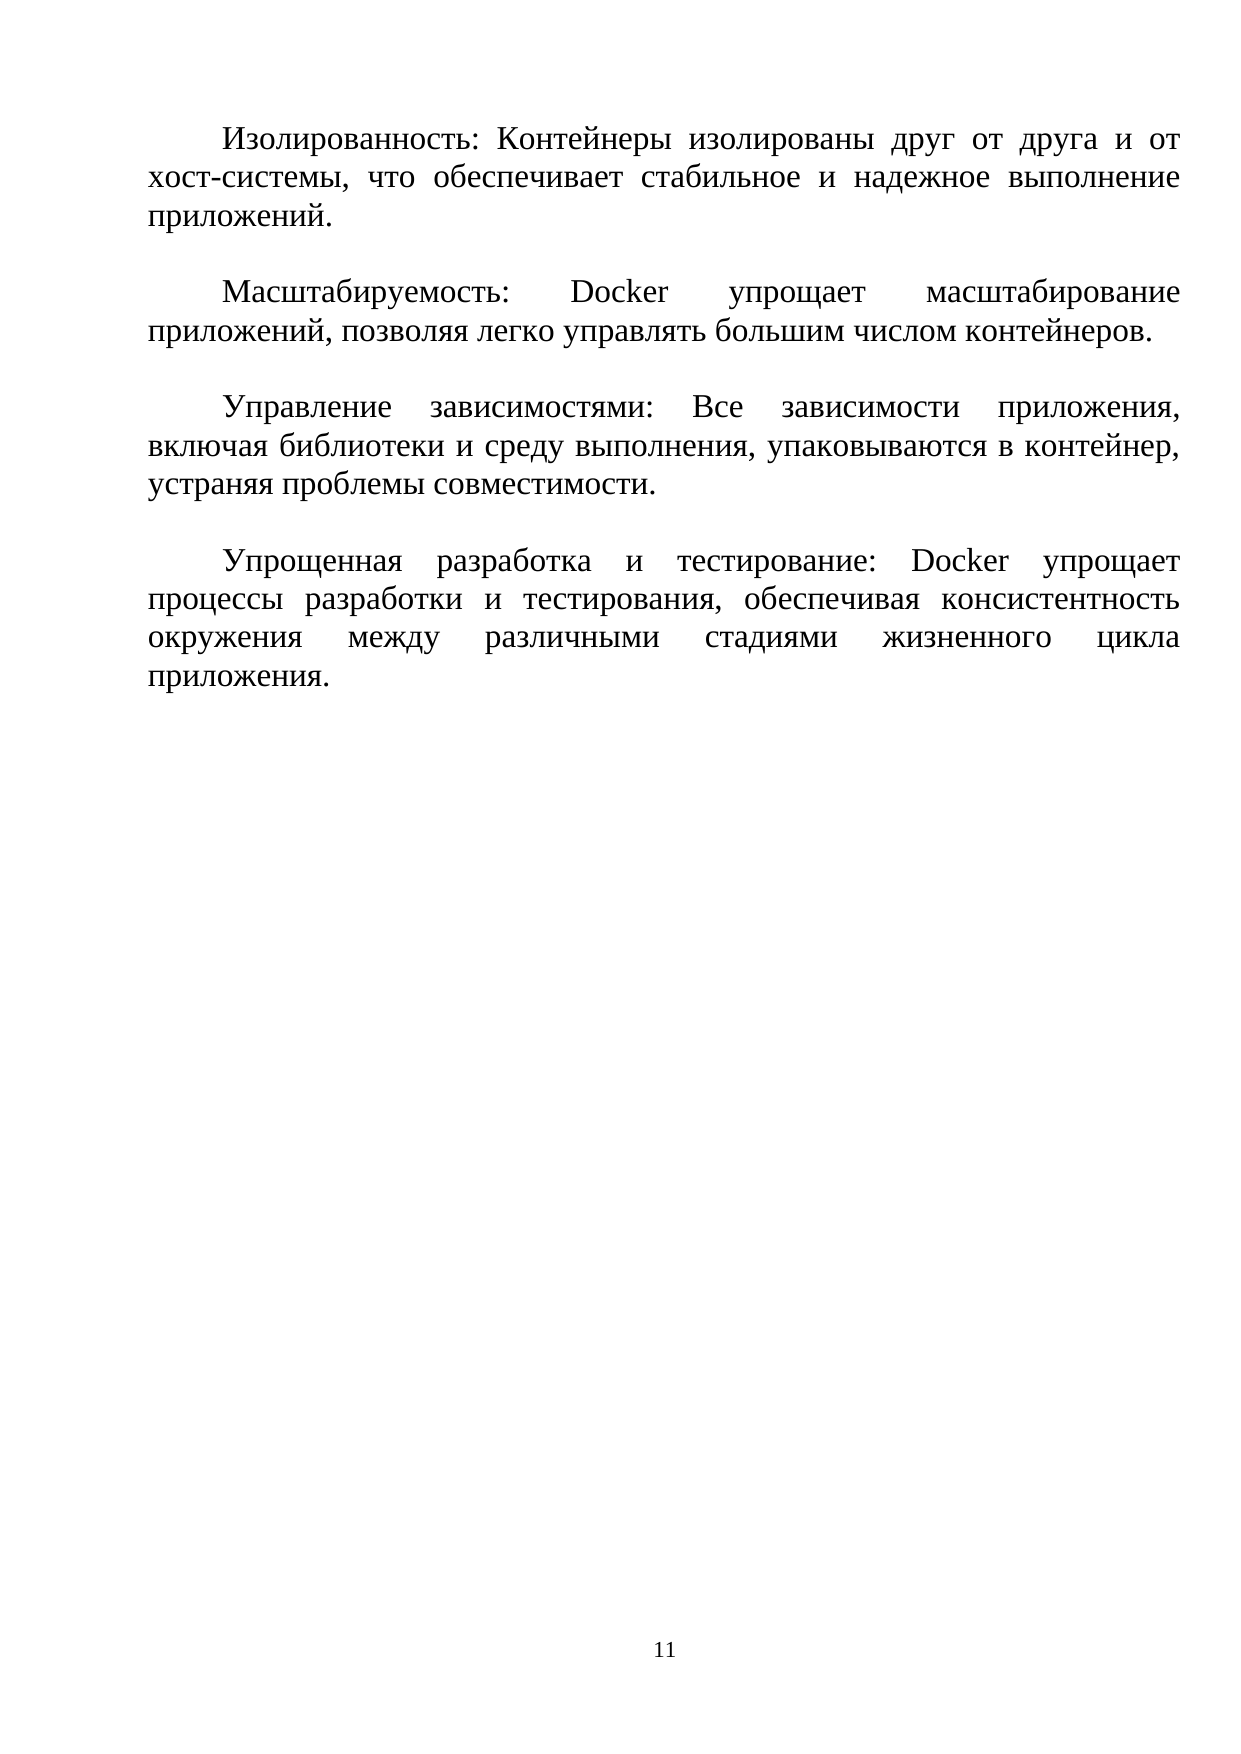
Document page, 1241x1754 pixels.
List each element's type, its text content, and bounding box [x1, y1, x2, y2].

text Изолированность: Контейнеры изолированы друг от друга и от хост-системы, что обеспечивает стабильное и надежное выполнение приложений. [148, 118, 1181, 233]
text Упрощенная разработка и тестирование: Docker упрощает процессы разработки и тестирования, обеспечивая консистентность окружения между различными стадиями жизненного цикла приложения. [148, 540, 1181, 693]
text Управление зависимостями: Все зависимости приложения, включая библиотеки и среду выполнения, упаковываются в контейнер, устраняя проблемы совместимости. [148, 386, 1181, 501]
text Масштабируемость: Docker упрощает масштабирование приложений, позволяя легко управлять большим числом контейнеров. [148, 271, 1181, 348]
